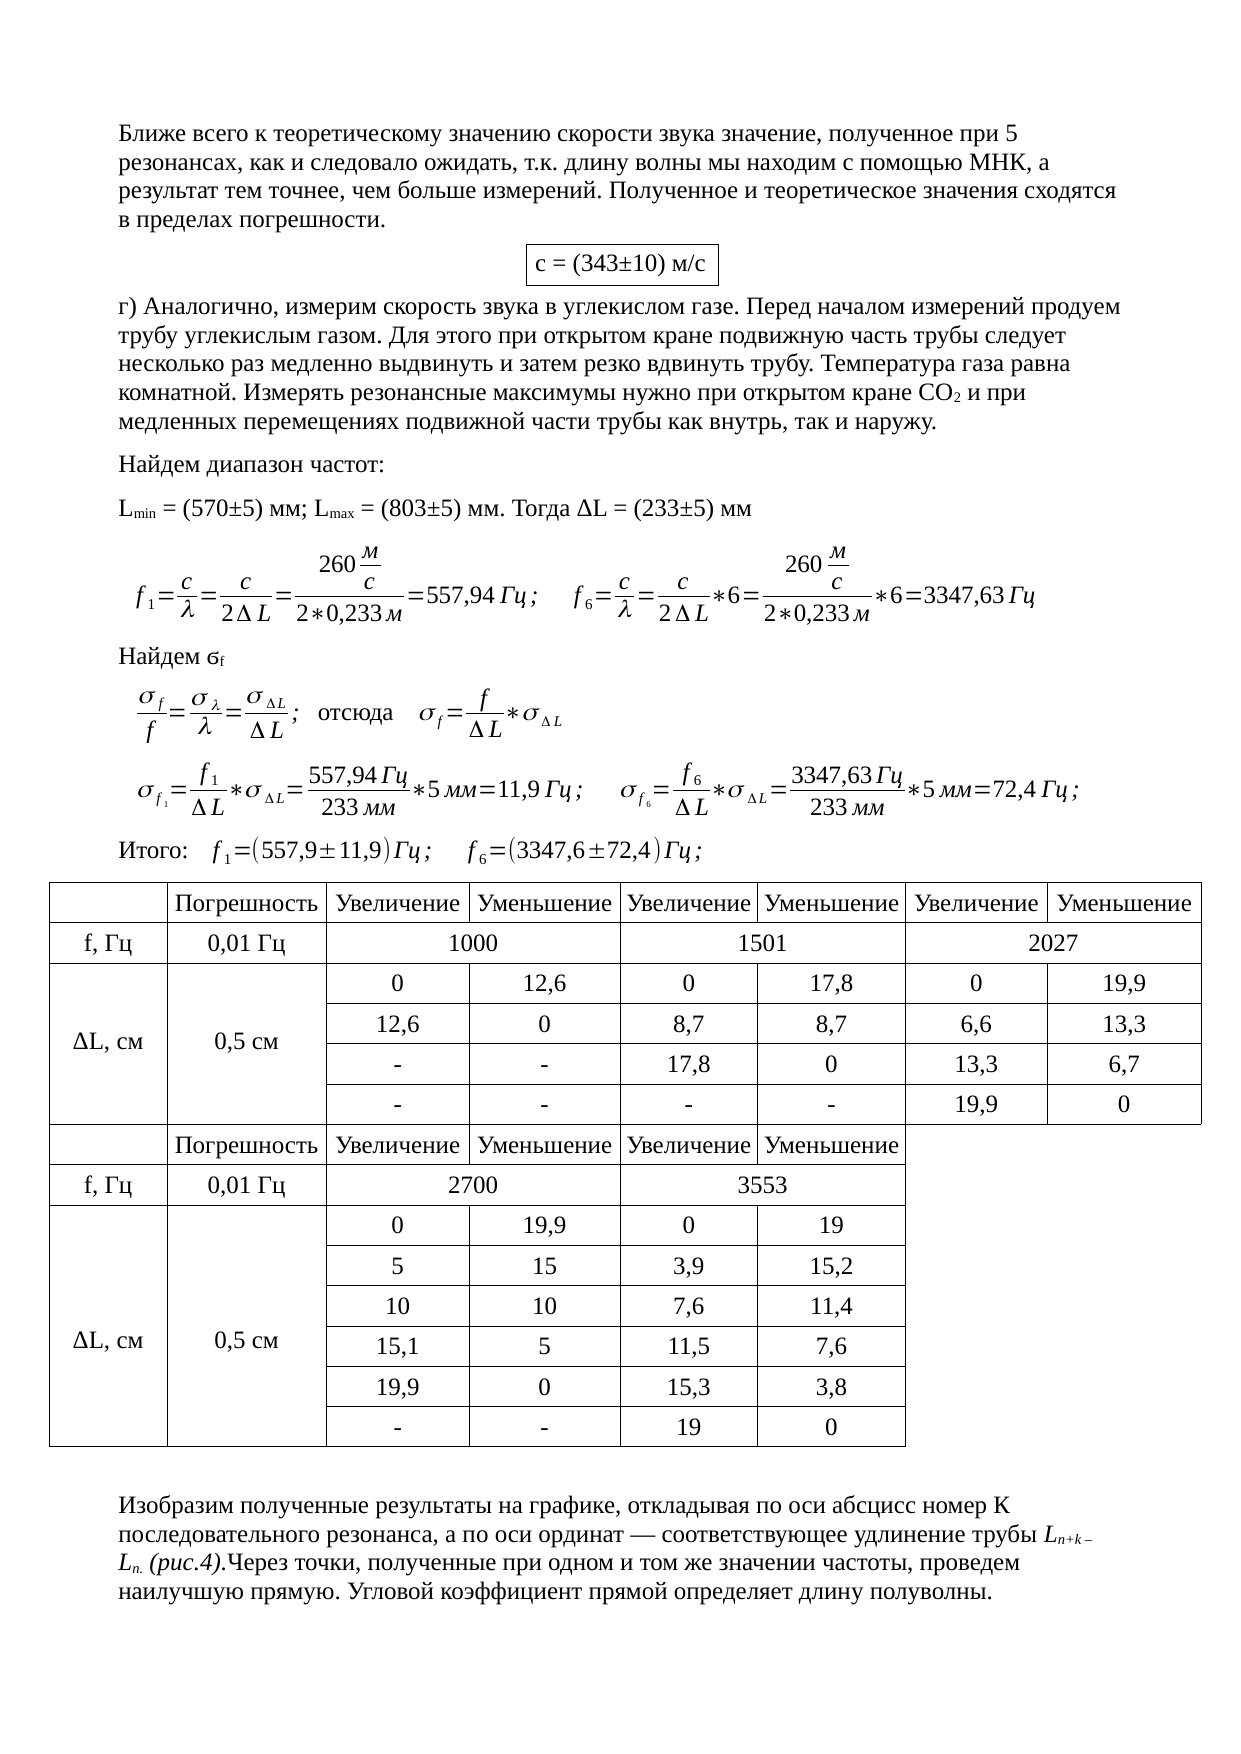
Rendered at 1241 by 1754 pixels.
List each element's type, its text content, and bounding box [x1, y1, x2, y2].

table_cell 3,8 [758, 1367, 905, 1406]
text Найдем ϭf [118, 641, 1122, 669]
text Изобразим полученные результаты на графике, откладывая по оси абсцисс номер К последовательного резонанса, а по оси ординат — соответствующее удлинение трубы Ln+k – Ln. (рис.4).Через точки, полученные при одном и том же значении частоты, проведем наилучшую прямую. Угловой коэффициент прямой определяет длину полуволны. [118, 1490, 1122, 1605]
table_cell 17,8 [758, 964, 905, 1003]
table_cell 0 [758, 1407, 905, 1446]
table_cell 17,8 [621, 1044, 757, 1083]
table_cell 12,6 [327, 1004, 469, 1043]
table_header [50, 883, 167, 922]
table_cell 5 [470, 1327, 620, 1366]
table_cell 2700 [327, 1165, 620, 1204]
table_cell 10 [470, 1286, 620, 1326]
table_cell 11,4 [758, 1286, 905, 1326]
table_cell 19 [621, 1407, 757, 1446]
table_cell 0 [470, 1004, 620, 1043]
table_cell 15,3 [621, 1367, 757, 1406]
table_cell 13,3 [1048, 1004, 1201, 1043]
table_cell ΔL, см [50, 964, 167, 1124]
text Итого: [118, 835, 1122, 867]
table_cell 1501 [621, 923, 905, 963]
table_cell f, Гц [50, 1165, 167, 1204]
table_header Погрешность [168, 1125, 326, 1164]
table_cell - [470, 1044, 620, 1083]
table_cell 19,9 [906, 1085, 1047, 1124]
table_header Уменьшение [470, 883, 620, 922]
table_cell 0 [621, 1206, 757, 1245]
table_cell 0 [758, 1044, 905, 1083]
table_cell 19,9 [327, 1367, 469, 1406]
table_cell - [621, 1085, 757, 1124]
table_cell f, Гц [50, 923, 167, 963]
table_cell 12,6 [470, 964, 620, 1003]
table_cell 0,5 см [168, 1206, 326, 1446]
table_cell 11,5 [621, 1327, 757, 1366]
table_cell - [758, 1085, 905, 1124]
table_header Погрешность [168, 883, 326, 922]
table_header Уменьшение [470, 1125, 620, 1164]
table_cell 10 [327, 1286, 469, 1326]
table_header Увеличение [621, 883, 757, 922]
text Найдем диапазон частот: [118, 449, 1122, 478]
table_cell 2027 [906, 923, 1201, 963]
table_cell 0 [1048, 1085, 1201, 1124]
table_cell 15 [470, 1246, 620, 1285]
table_cell 0,5 см [168, 964, 326, 1124]
table_cell 6,6 [906, 1004, 1047, 1043]
table_cell 0 [327, 964, 469, 1003]
table_cell 3,9 [621, 1246, 757, 1285]
text отсюда [118, 684, 1122, 743]
table_cell 3553 [621, 1165, 905, 1204]
table_cell - [327, 1085, 469, 1124]
table_cell - [327, 1407, 469, 1446]
table_cell 8,7 [758, 1004, 905, 1043]
table_header Увеличение [327, 883, 469, 922]
table_cell - [470, 1407, 620, 1446]
table_cell 19,9 [470, 1206, 620, 1245]
text с = (343±10) м/с [719, 248, 1122, 276]
table_cell 5 [327, 1246, 469, 1285]
table_cell 0 [906, 964, 1047, 1003]
table_cell - [327, 1044, 469, 1083]
table_header Уменьшение [1048, 883, 1201, 922]
table_cell 7,6 [758, 1327, 905, 1366]
table_cell 15,2 [758, 1246, 905, 1285]
text Lmin = (570±5) мм; Lmax = (803±5) мм. Тогда ΔL = (233±5) мм [118, 493, 1122, 521]
table_header Увеличение [906, 883, 1047, 922]
table_cell 19 [758, 1206, 905, 1245]
text Ближе всего к теоретическому значению скорости звука значение, полученное при 5 резонансах, как и следовало ожидать, т.к. длину волны мы находим с помощью МНК, а результат тем точнее, чем больше измерений. Полученное и теоретическое значения сходятся в пределах погрешности. [118, 118, 1122, 233]
table_cell 0,01 Гц [168, 923, 326, 963]
table_cell 13,3 [906, 1044, 1047, 1083]
table_cell - [470, 1085, 620, 1124]
table_header Уменьшение [758, 883, 905, 922]
table_cell 19,9 [1048, 964, 1201, 1003]
table_cell 6,7 [1048, 1044, 1201, 1083]
text с = (343±10) м/с [118, 248, 526, 276]
table_cell 0 [470, 1367, 620, 1406]
table_cell 0 [327, 1206, 469, 1245]
table_header Увеличение [621, 1125, 757, 1164]
table_cell 15,1 [327, 1327, 469, 1366]
table_header Уменьшение [758, 1125, 905, 1164]
table_cell 8,7 [621, 1004, 757, 1043]
table_cell 0,01 Гц [168, 1165, 326, 1204]
table_cell ΔL, см [50, 1206, 167, 1446]
table_cell 0 [621, 964, 757, 1003]
table_header Увеличение [327, 1125, 469, 1164]
table_cell 1000 [327, 923, 620, 963]
table_header [50, 1125, 167, 1164]
text г) Аналогично, измерим скорость звука в углекислом газе. Перед началом измерений продуем трубу углекислым газом. Для этого при открытом кране подвижную часть трубы следует несколько раз медленно выдвинуть и затем резко вдвинуть трубу. Температура газа равна комнатной. Измерять резонансные максимумы нужно при открытом кране СО2 и при медленных перемещениях подвижной части трубы как внутрь, так и наружу. [118, 291, 1122, 435]
table_cell 7,6 [621, 1286, 757, 1326]
